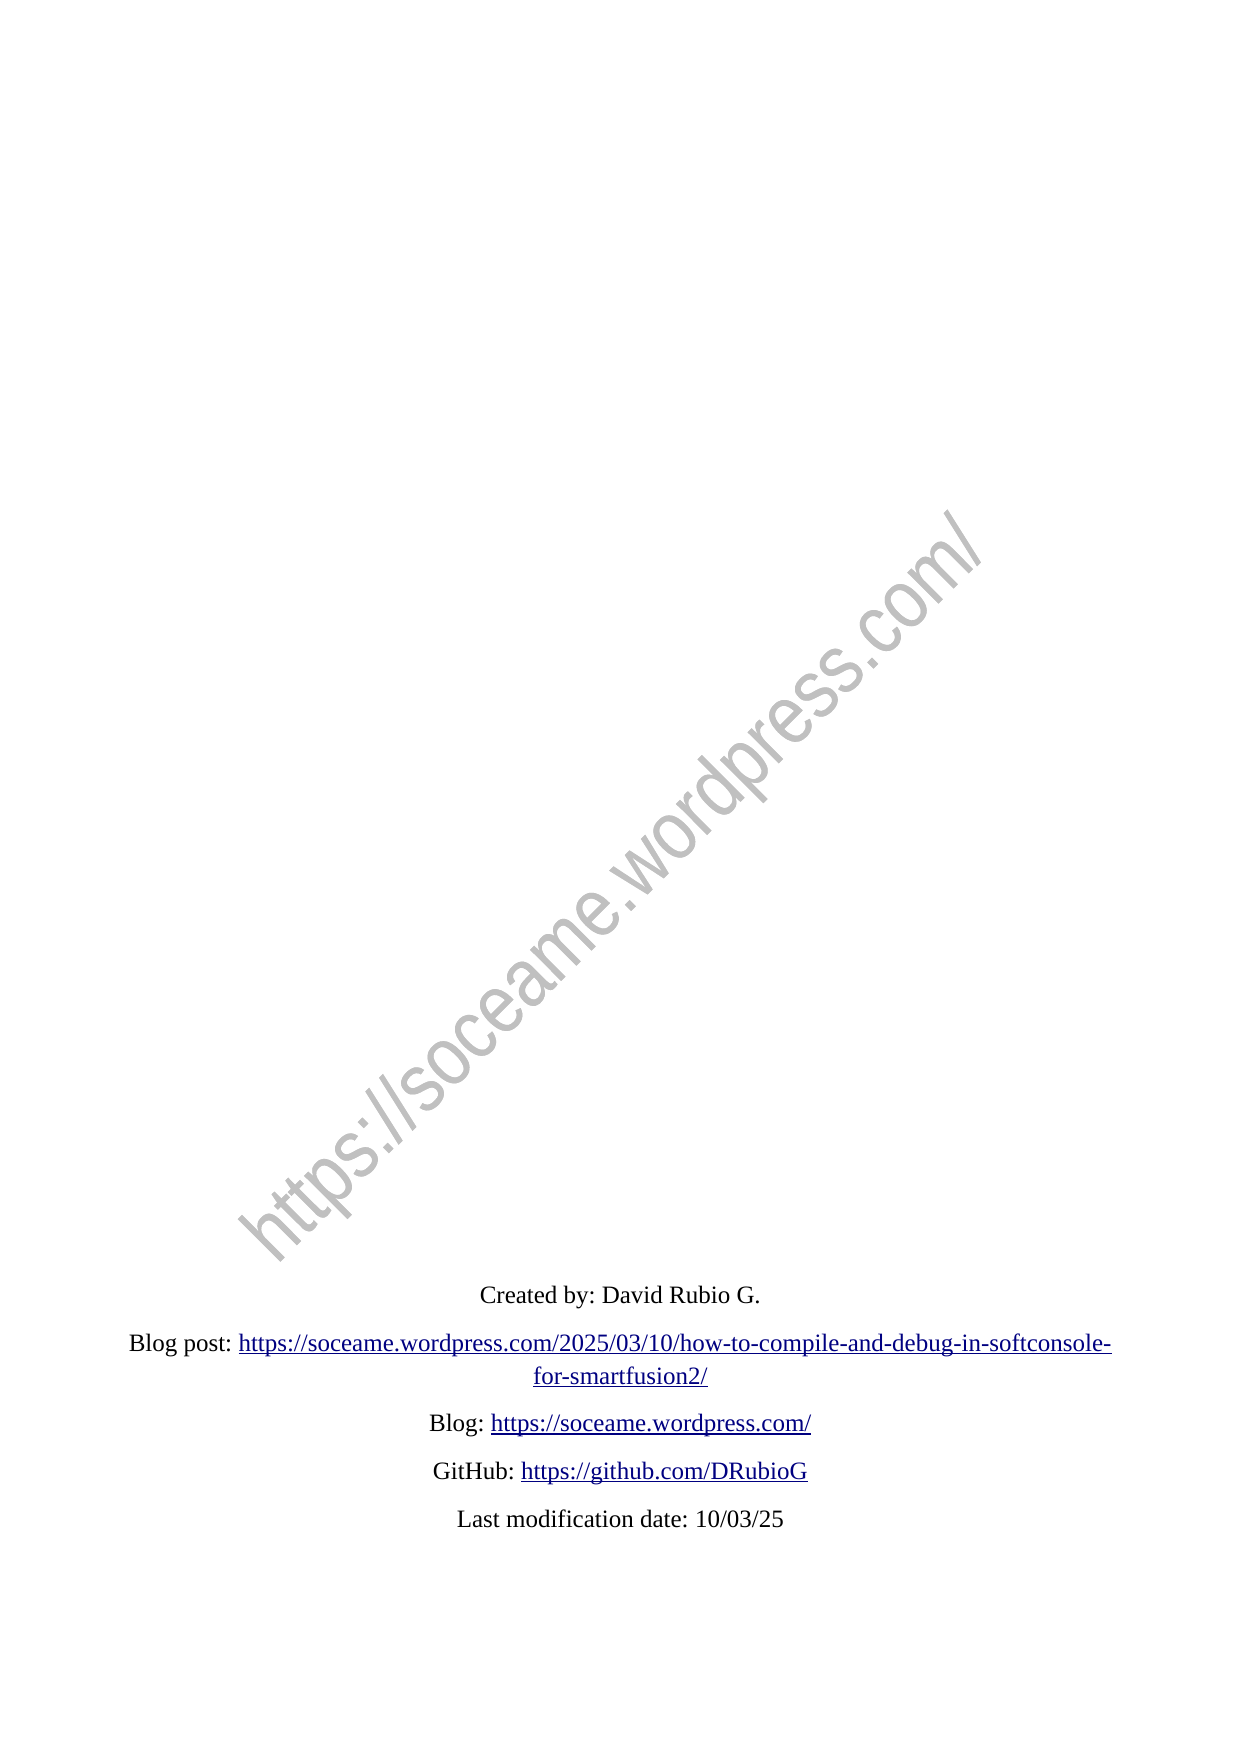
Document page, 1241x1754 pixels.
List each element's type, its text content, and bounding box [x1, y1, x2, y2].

text GitHub: https://github.com/DRubioG [118, 1456, 1122, 1485]
text Blog post: https://soceame.wordpress.com/2025/03/10/how-to-compile-and-debug-in-softconsole-for-smartfusion2/ [118, 1328, 1122, 1389]
text Created by: David Rubio G. [118, 1280, 1122, 1309]
text Last modification date: 10/03/25 [118, 1504, 1122, 1532]
text Blog: https://soceame.wordpress.com/ [118, 1408, 1122, 1437]
